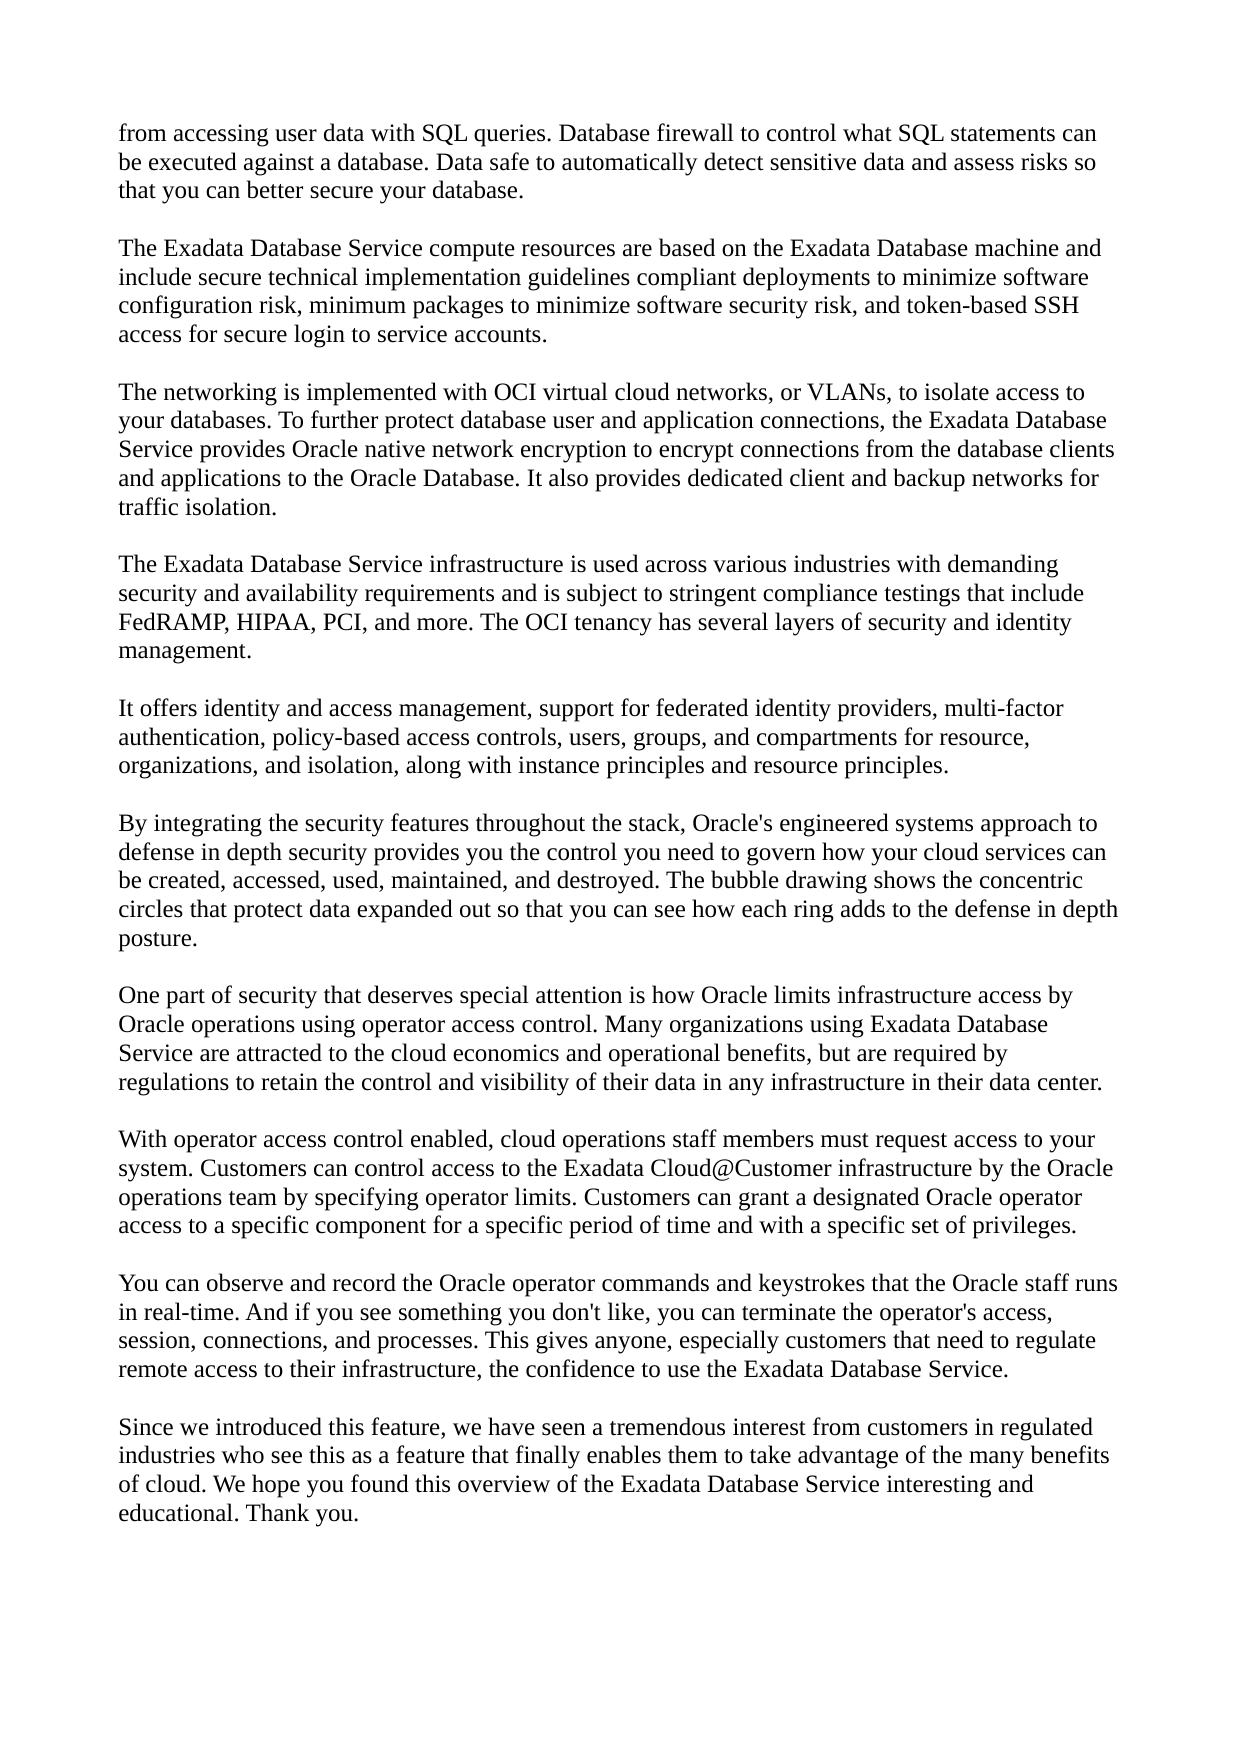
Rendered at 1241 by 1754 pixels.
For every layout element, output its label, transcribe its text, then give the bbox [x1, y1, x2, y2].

text By integrating the security features throughout the stack, Oracle's engineered systems approach to defense in depth security provides you the control you need to govern how your cloud services can be created, accessed, used, maintained, and destroyed. The bubble drawing shows the concentric circles that protect data expanded out so that you can see how each ring adds to the defense in depth posture. [118, 808, 1122, 952]
text It offers identity and access management, support for federated identity providers, multi-factor authentication, policy-based access controls, users, groups, and compartments for resource, organizations, and isolation, along with instance principles and resource principles. [118, 693, 1122, 779]
text from accessing user data with SQL queries. Database firewall to control what SQL statements can be executed against a database. Data safe to automatically detect sensitive data and assess risks so that you can better secure your database. [118, 118, 1122, 204]
text One part of security that deserves special attention is how Oracle limits infrastructure access by Oracle operations using operator access control. Many organizations using Exadata Database Service are attracted to the cloud economics and operational benefits, but are required by regulations to retain the control and visibility of their data in any infrastructure in their data center. [118, 981, 1122, 1096]
text The Exadata Database Service infrastructure is used across various industries with demanding security and availability requirements and is subject to stringent compliance testings that include FedRAMP, HIPAA, PCI, and more. The OCI tenancy has several layers of security and identity management. [118, 549, 1122, 664]
text Since we introduced this feature, we have seen a tremendous interest from customers in regulated industries who see this as a feature that finally enables them to take advantage of the many benefits of cloud. We hope you found this overview of the Exadata Database Service interesting and educational. Thank you. [118, 1412, 1122, 1527]
text You can observe and record the Oracle operator commands and keystrokes that the Oracle staff runs in real-time. And if you see something you don't like, you can terminate the operator's access, session, connections, and processes. This gives anyone, especially customers that need to regulate remote access to their infrastructure, the confidence to use the Exadata Database Service. [118, 1268, 1122, 1383]
text The Exadata Database Service compute resources are based on the Exadata Database machine and include secure technical implementation guidelines compliant deployments to minimize software configuration risk, minimum packages to minimize software security risk, and token-based SSH access for secure login to service accounts. [118, 233, 1122, 348]
text With operator access control enabled, cloud operations staff members must request access to your system. Customers can control access to the Exadata Cloud@Customer infrastructure by the Oracle operations team by specifying operator limits. Customers can grant a designated Oracle operator access to a specific component for a specific period of time and with a specific set of privileges. [118, 1124, 1122, 1239]
text The networking is implemented with OCI virtual cloud networks, or VLANs, to isolate access to your databases. To further protect database user and application connections, the Exadata Database Service provides Oracle native network encryption to encrypt connections from the database clients and applications to the Oracle Database. It also provides dedicated client and backup networks for traffic isolation. [118, 377, 1122, 521]
